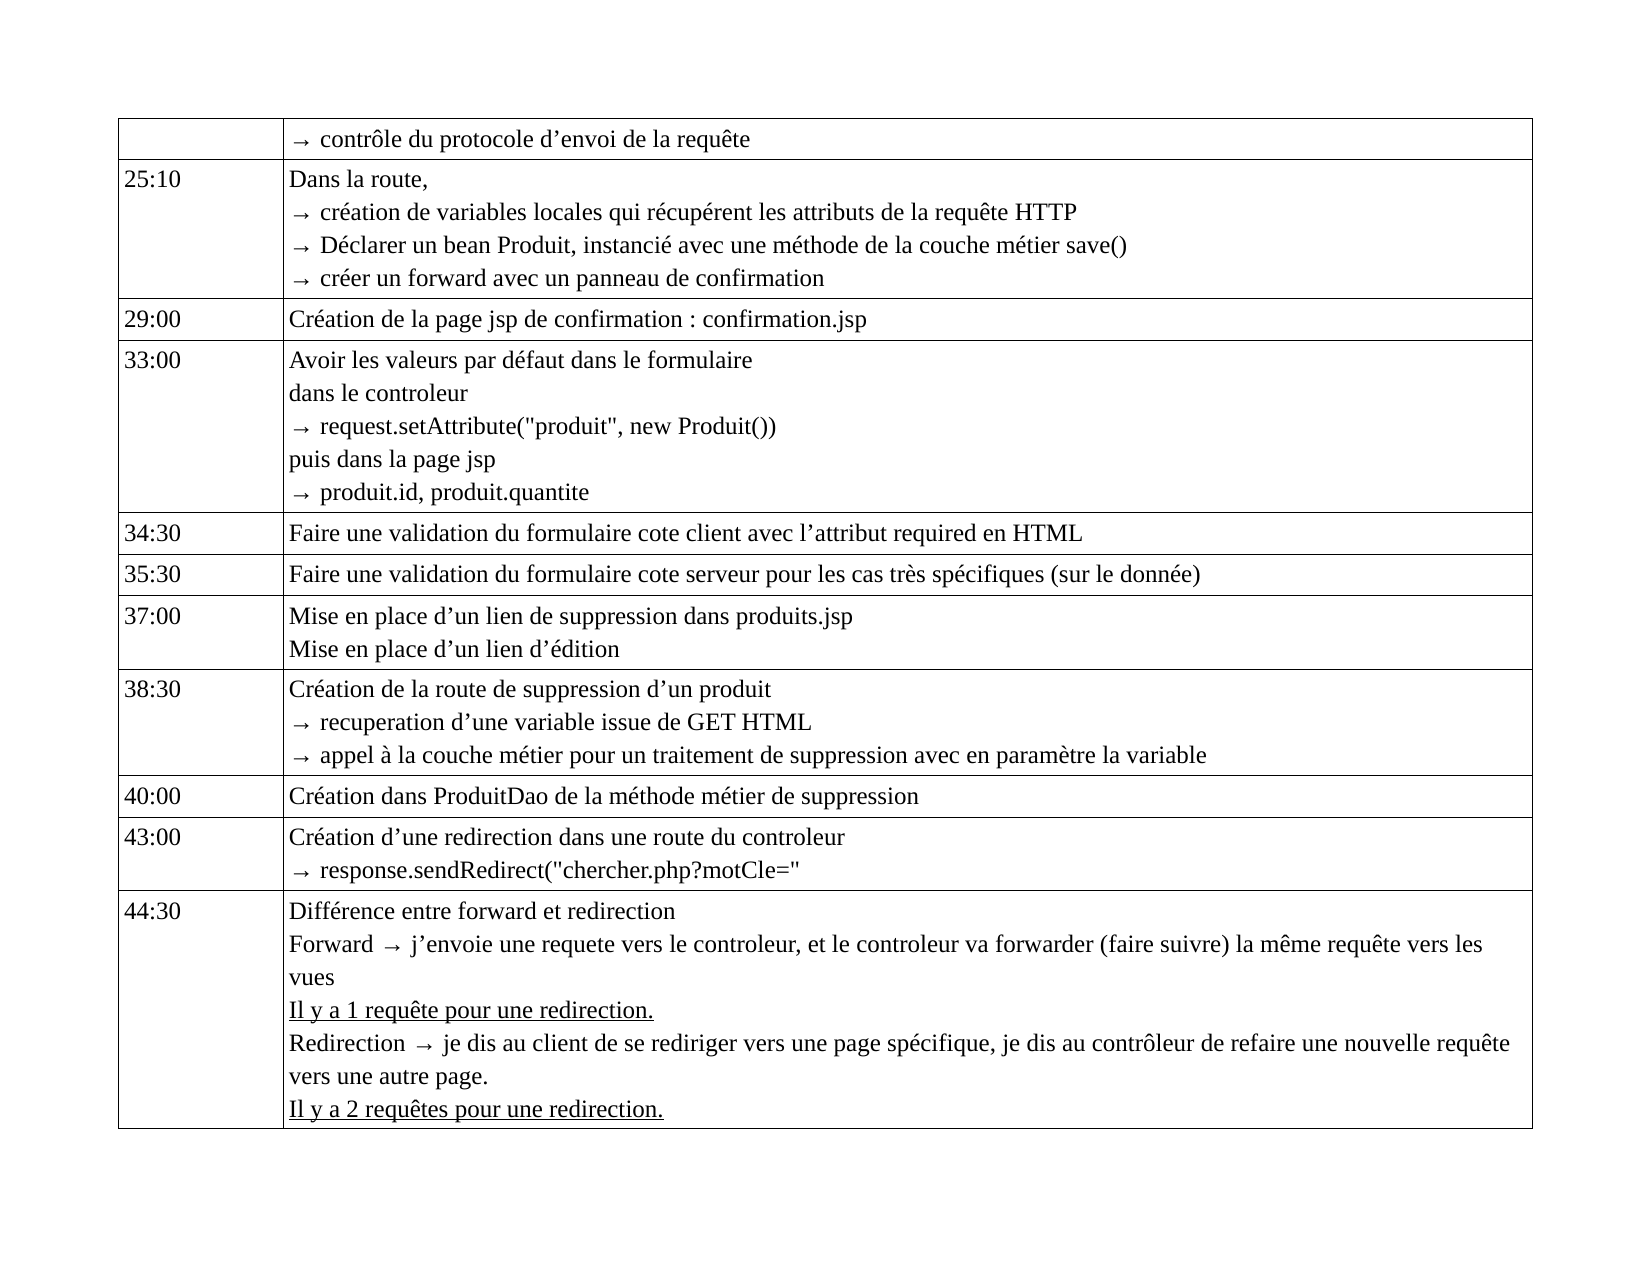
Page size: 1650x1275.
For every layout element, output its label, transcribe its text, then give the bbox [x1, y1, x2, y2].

table_cell 29:00 [119, 299, 283, 339]
table_cell Faire une validation du formulaire cote client avec l’attribut required en HTML [284, 513, 1532, 553]
table_cell 25:10 [119, 160, 283, 298]
table_cell 44:30 [119, 891, 283, 1128]
table_cell Création de la route de suppression d’un produit → recuperation d’une variable issue de GET HTML → appel à la couche métier pour un traitement de suppression avec en paramètre la variable [284, 670, 1532, 775]
table_cell Faire une validation du formulaire cote serveur pour les cas très spécifiques (sur le donnée) [284, 555, 1532, 595]
table_cell Mise en place d’un lien de suppression dans produits.jsp Mise en place d’un lien d’édition [284, 596, 1532, 668]
table_cell Différence entre forward et redirection Forward → j’envoie une requete vers le controleur, et le controleur va forwarder (faire suivre) la même requête vers les vues Il y a 1 requête pour une redirection. Redirection → je dis au client de se rediriger vers une page spécifique, je dis au contrôleur de refaire une nouvelle requête vers une autre page. Il y a 2 requêtes pour une redirection. [284, 891, 1532, 1128]
table_cell Avoir les valeurs par défaut dans le formulaire dans le controleur → request.setAttribute("produit", new Produit()) puis dans la page jsp → produit.id, produit.quantite [284, 341, 1532, 512]
table_cell 35:30 [119, 555, 283, 595]
table_cell Création d’une redirection dans une route du controleur → response.sendRedirect("chercher.php?motCle=" [284, 818, 1532, 890]
table_cell Création de la page jsp de confirmation : confirmation.jsp [284, 299, 1532, 339]
table_cell Dans la route, → création de variables locales qui récupérent les attributs de la requête HTTP → Déclarer un bean Produit, instancié avec une méthode de la couche métier save() → créer un forward avec un panneau de confirmation [284, 160, 1532, 298]
table_cell 40:00 [119, 776, 283, 817]
table_cell Création dans ProduitDao de la méthode métier de suppression [284, 776, 1532, 817]
table_cell 33:00 [119, 341, 283, 512]
table_cell → contrôle du protocole d’envoi de la requête [284, 119, 1532, 158]
table_cell [119, 119, 283, 158]
table_cell 38:30 [119, 670, 283, 775]
table_cell 37:00 [119, 596, 283, 668]
table_cell 43:00 [119, 818, 283, 890]
table_cell 34:30 [119, 513, 283, 553]
